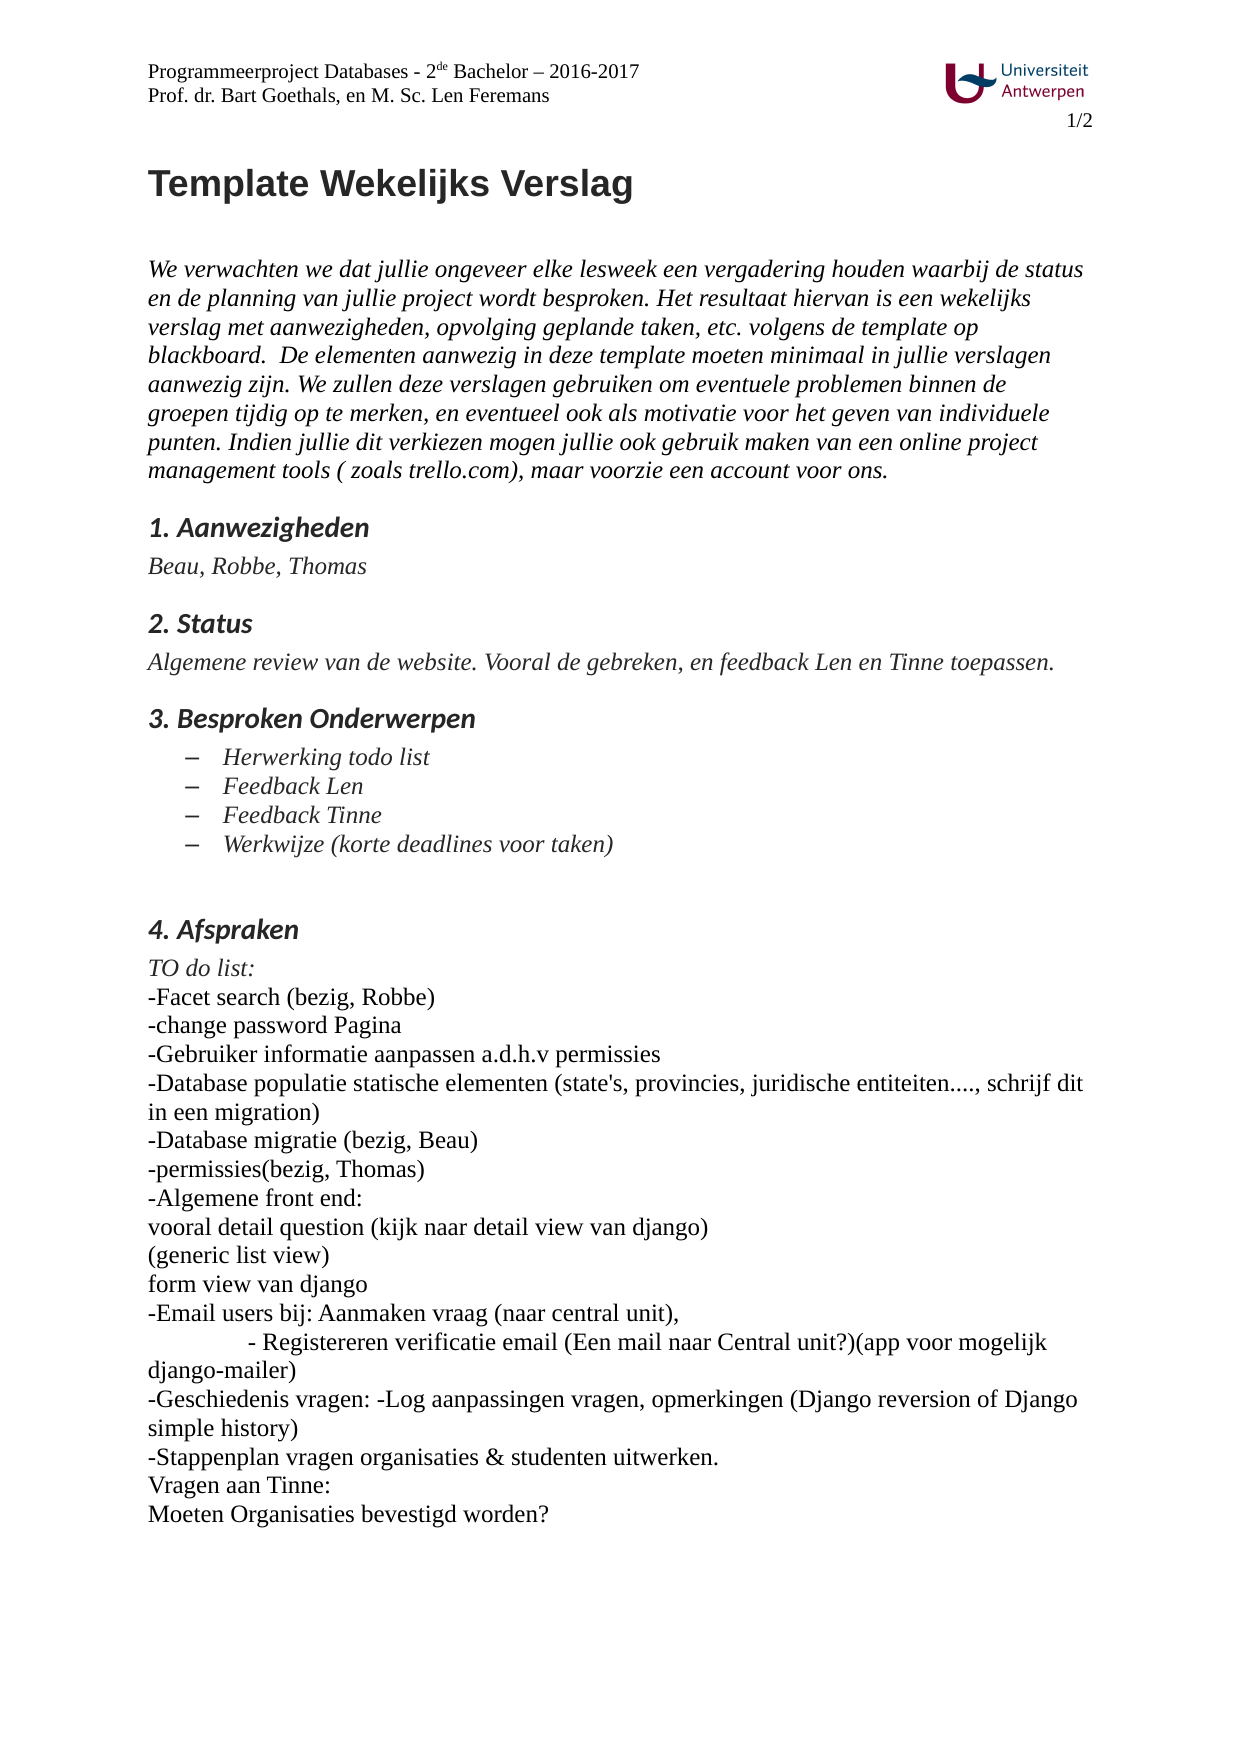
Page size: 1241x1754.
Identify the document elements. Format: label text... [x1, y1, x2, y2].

text Algemene review van de website. Vooral de gebreken, en feedback Len en Tinne toepassen. [148, 647, 1093, 676]
subtitle 4. Afspraken [148, 911, 1093, 947]
subtitle Template Wekelijks Verslag [148, 161, 1093, 204]
text -Database migratie (bezig, Beau) [148, 1126, 1093, 1154]
text -Database populatie statische elementen (state's, provincies, juridische entiteiten...., schrijf dit in een migration) [148, 1068, 1093, 1126]
text - Registereren verificatie email (Een mail naar Central unit?)(app voor mogelijk django-mailer) [148, 1327, 1093, 1384]
text -Geschiedenis vragen: -Log aanpassingen vragen, opmerkingen (Django reversion of Django simple history) [148, 1384, 1093, 1442]
subtitle 1. Aanwezigheden [148, 509, 1093, 545]
text -Gebruiker informatie aanpassen a.d.h.v permissies [148, 1039, 1093, 1068]
picture [942, 60, 1092, 107]
list Werkwijze (korte deadlines voor taken) [185, 829, 1093, 857]
subtitle 2. Status [148, 605, 1093, 641]
text -Facet search (bezig, Robbe) [148, 982, 1093, 1011]
text -change password Pagina [148, 1011, 1093, 1039]
text Vragen aan Tinne: [148, 1471, 1093, 1499]
text -Stappenplan vragen organisaties & studenten uitwerken. [148, 1442, 1093, 1471]
subtitle 3. Besproken Onderwerpen [148, 701, 1093, 736]
text -Email users bij: Aanmaken vraag (naar central unit), [148, 1298, 1093, 1327]
text We verwachten we dat jullie ongeveer elke lesweek een vergadering houden waarbij de status en de planning van jullie project wordt besproken. Het resultaat hiervan is een wekelijks verslag met aanwezigheden, opvolging geplande taken, etc. volgens de template op blackboard. De elementen aanwezig in deze template moeten minimaal in jullie verslagen aanwezig zijn. We zullen deze verslagen gebruiken om eventuele problemen binnen de groepen tijdig op te merken, en eventueel ook als motivatie voor het geven van individuele punten. Indien jullie dit verkiezen mogen jullie ook gebruik maken van een online project management tools ( zoals trello.com), maar voorzie een account voor ons. [148, 254, 1093, 484]
text TO do list: [148, 953, 1093, 982]
text -permissies(bezig, Thomas) [148, 1154, 1093, 1183]
list Feedback Len [185, 771, 1093, 800]
text (generic list view) [148, 1241, 1093, 1269]
text form view van django [148, 1269, 1093, 1298]
text Beau, Robbe, Thomas [148, 551, 1093, 580]
text Moeten Organisaties bevestigd worden? [148, 1499, 1093, 1528]
list Herwerking todo list [185, 742, 1093, 771]
text -Algemene front end: [148, 1183, 1093, 1212]
text vooral detail question (kijk naar detail view van django) [148, 1212, 1093, 1241]
list Feedback Tinne [185, 800, 1093, 829]
